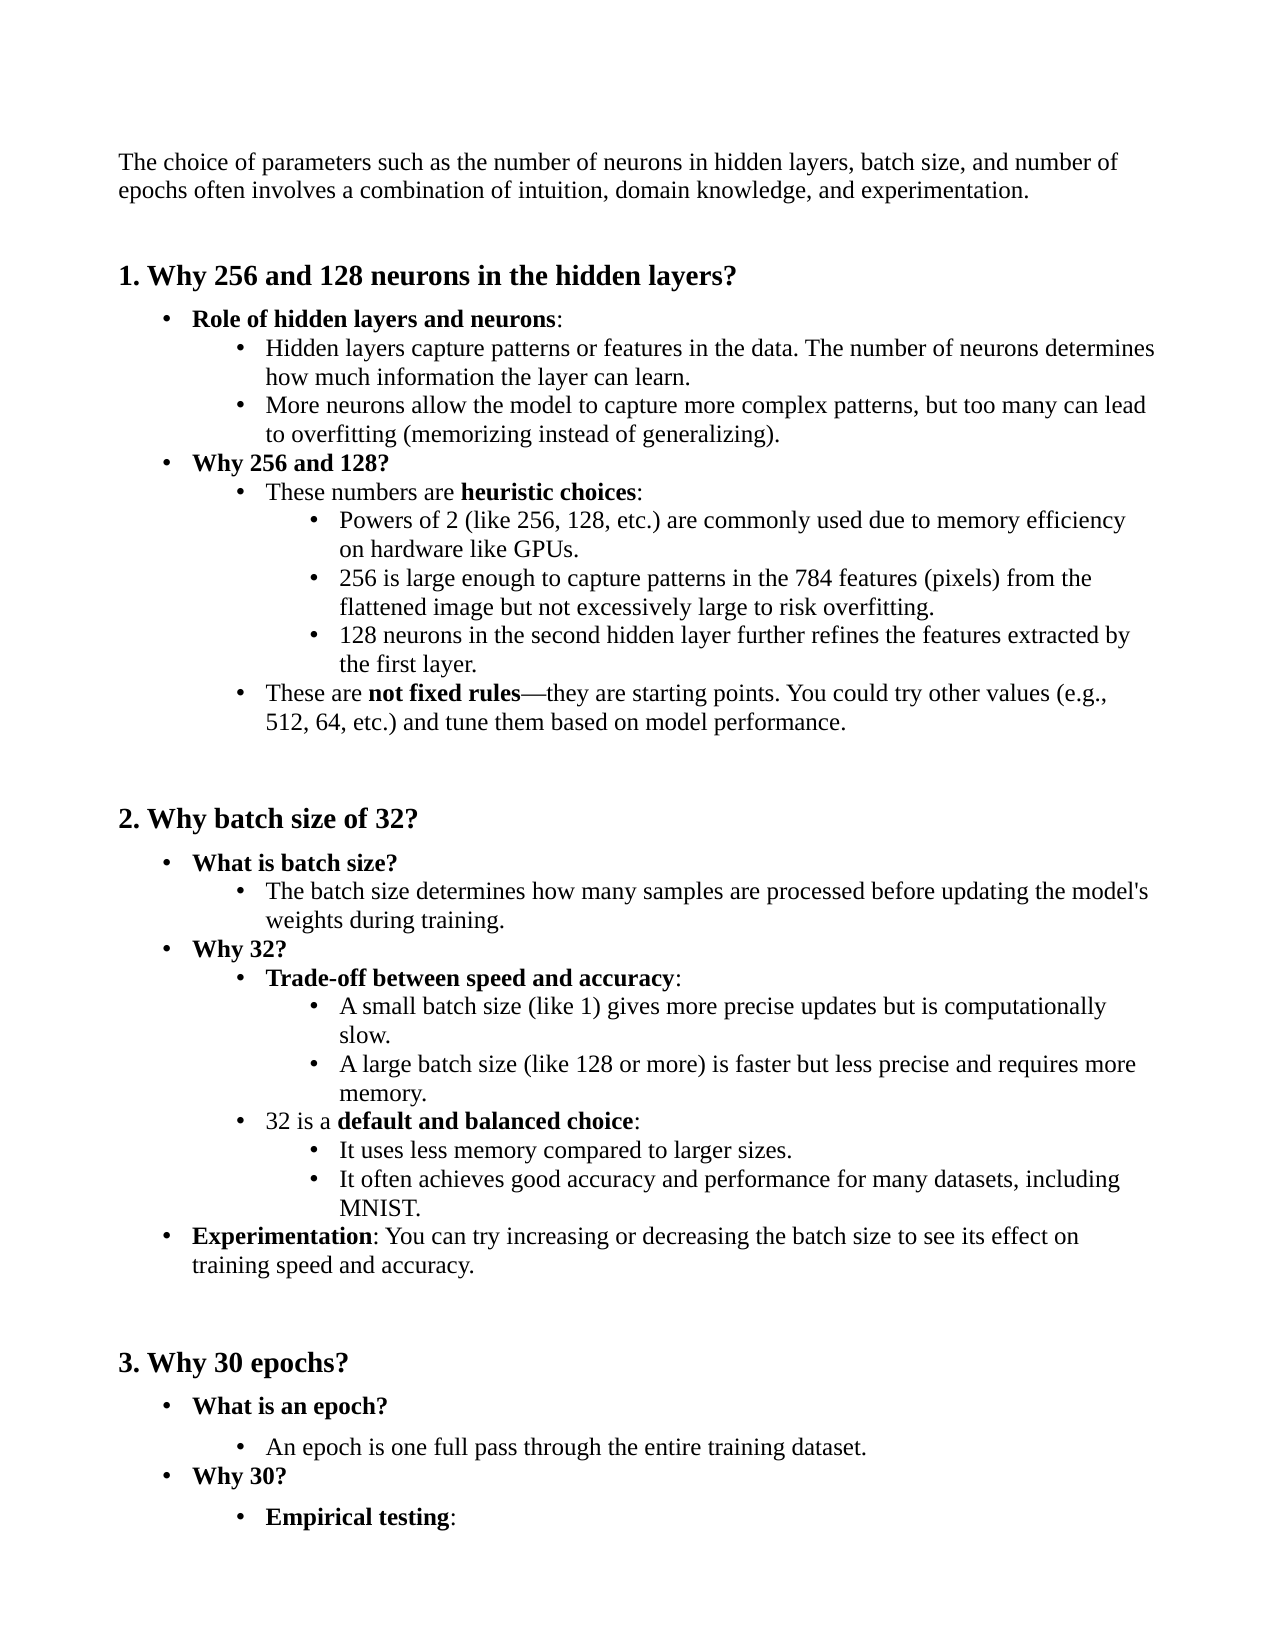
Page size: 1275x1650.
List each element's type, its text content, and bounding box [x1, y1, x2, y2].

list Experimentation: You can try increasing or decreasing the batch size to see its effect on training speed and accuracy. [162, 1221, 1157, 1279]
list A small batch size (like 1) gives more precise updates but is computationally slow. [309, 991, 1157, 1049]
subtitle 3. Why 30 epochs? [118, 1345, 1157, 1379]
list 256 is large enough to capture patterns in the 784 features (pixels) from the flattened image but not excessively large to risk overfitting. [309, 563, 1157, 620]
list Powers of 2 (like 256, 128, etc.) are commonly used due to memory efficiency on hardware like GPUs. [309, 505, 1157, 563]
list Why 30? [162, 1461, 1157, 1490]
list What is batch size? [162, 848, 1157, 876]
list Why 32? [162, 934, 1157, 963]
list It uses less memory compared to larger sizes. [309, 1135, 1157, 1164]
subtitle 2. Why batch size of 32? [118, 802, 1157, 835]
list 128 neurons in the second hidden layer further refines the features extracted by the first layer. [309, 620, 1157, 678]
subtitle 1. Why 256 and 128 neurons in the hidden layers? [118, 258, 1157, 292]
list A large batch size (like 128 or more) is faster but less precise and requires more memory. [309, 1049, 1157, 1106]
list Trade-off between speed and accuracy: [236, 963, 1157, 991]
list More neurons allow the model to capture more complex patterns, but too many can lead to overfitting (memorizing instead of generalizing). [236, 390, 1157, 448]
list An epoch is one full pass through the entire training dataset. [236, 1432, 1157, 1461]
list Empirical testing: [236, 1502, 1157, 1531]
list These are not fixed rules—they are starting points. You could try other values (e.g., 512, 64, etc.) and tune them based on model performance. [236, 678, 1157, 735]
list The batch size determines how many samples are processed before updating the model's weights during training. [236, 876, 1157, 934]
list Hidden layers capture patterns or features in the data. The number of neurons determines how much information the layer can learn. [236, 333, 1157, 390]
list It often achieves good accuracy and performance for many datasets, including MNIST. [309, 1164, 1157, 1221]
list 32 is a default and balanced choice: [236, 1106, 1157, 1135]
list Role of hidden layers and neurons: [162, 304, 1157, 333]
list These numbers are heuristic choices: [236, 477, 1157, 505]
list What is an epoch? [162, 1391, 1157, 1420]
list Why 256 and 128? [162, 448, 1157, 477]
text The choice of parameters such as the number of neurons in hidden layers, batch size, and number of epochs often involves a combination of intuition, domain knowledge, and experimentation. [118, 147, 1157, 204]
